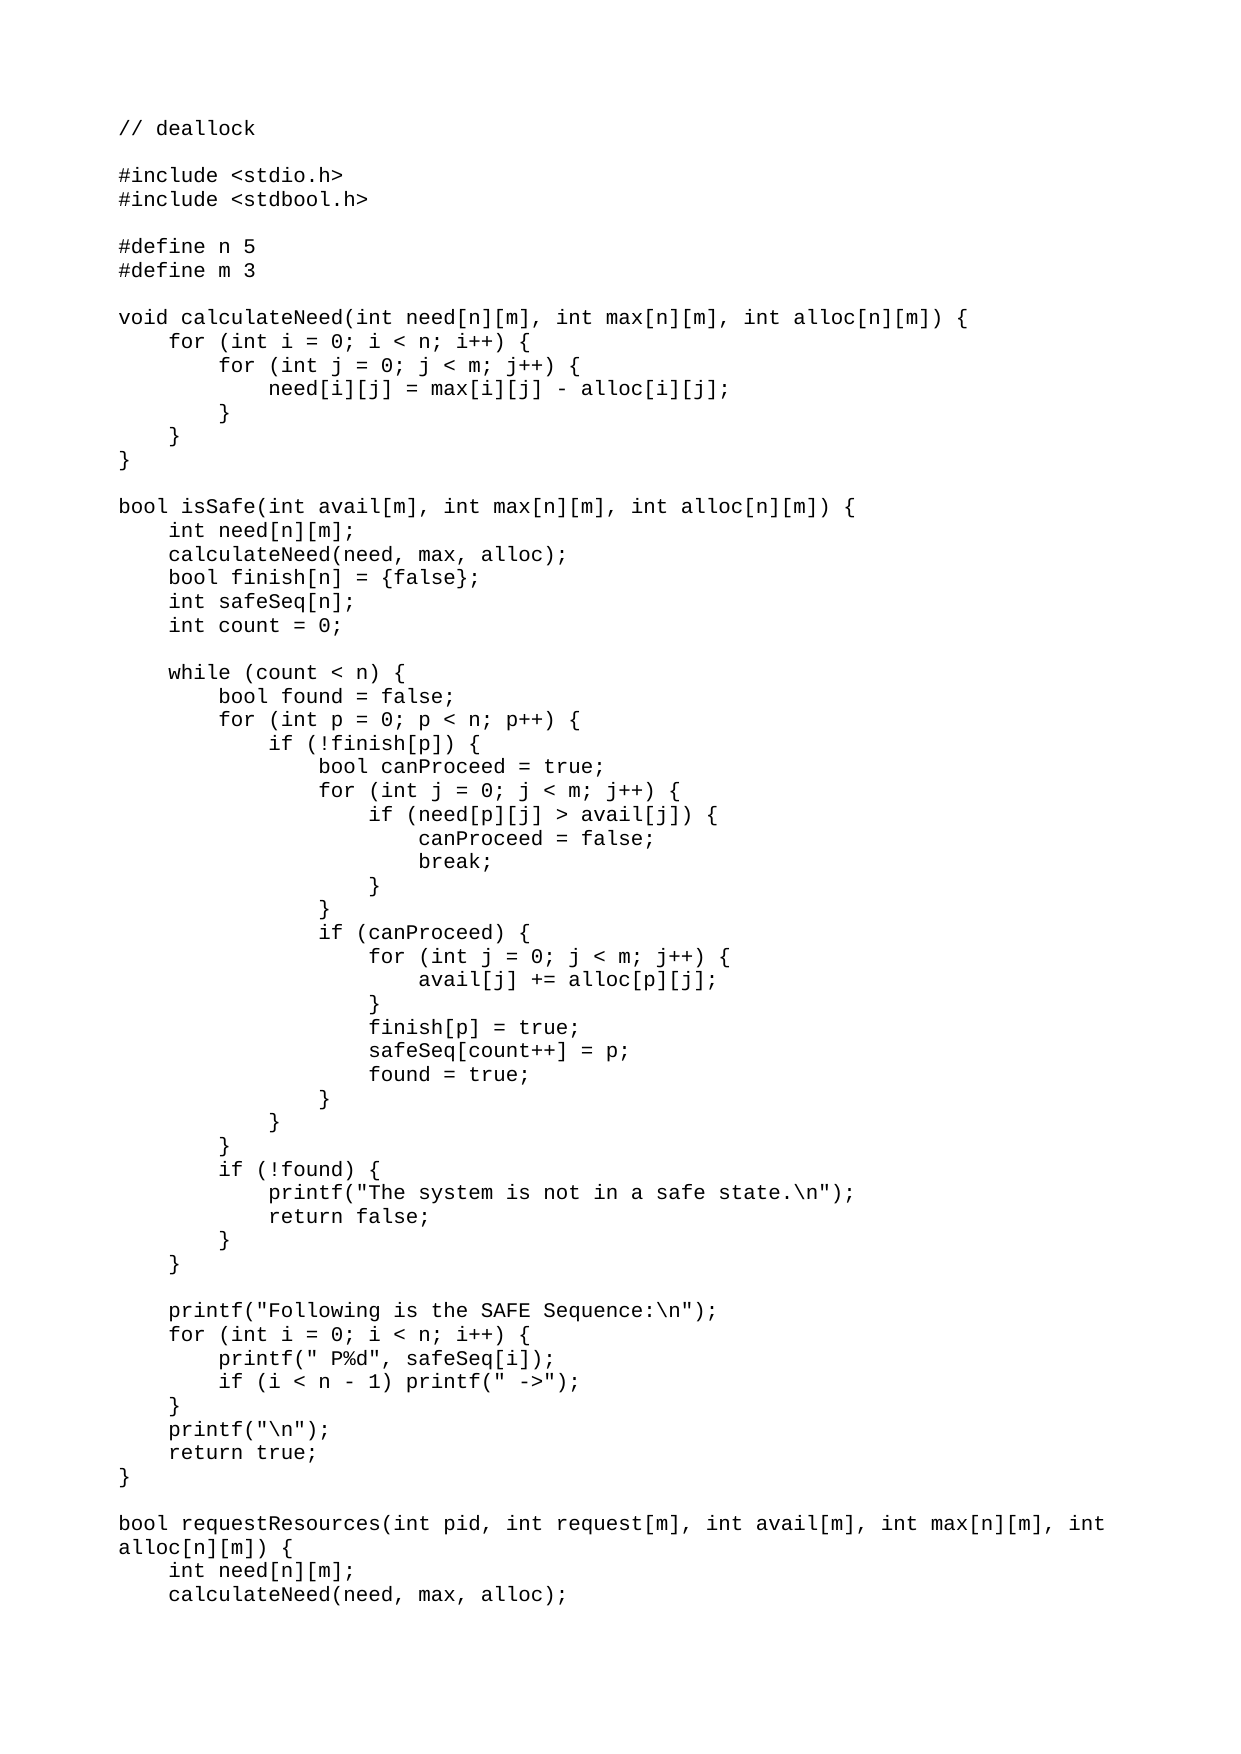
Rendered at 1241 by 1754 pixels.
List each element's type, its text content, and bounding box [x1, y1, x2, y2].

text calculateNeed(need, max, alloc); [118, 544, 1122, 567]
text printf(" P%d", safeSeq[i]); [118, 1348, 1122, 1371]
text int count = 0; [118, 615, 1122, 638]
text if (i < n - 1) printf(" ->"); [118, 1371, 1122, 1395]
text } [118, 1088, 1122, 1111]
text } [118, 898, 1122, 922]
text for (int p = 0; p < n; p++) { [118, 709, 1122, 733]
text bool requestResources(int pid, int request[m], int avail[m], int max[n][m], int alloc[n][m]) { [118, 1513, 1122, 1561]
text bool isSafe(int avail[m], int max[n][m], int alloc[n][m]) { [118, 496, 1122, 520]
text printf("\n"); [118, 1419, 1122, 1442]
text } [118, 426, 1122, 449]
text printf("Following is the SAFE Sequence:\n"); [118, 1300, 1122, 1324]
text finish[p] = true; [118, 1017, 1122, 1040]
text void calculateNeed(int need[n][m], int max[n][m], int alloc[n][m]) { [118, 307, 1122, 331]
text if (canProceed) { [118, 922, 1122, 946]
text #define m 3 [118, 260, 1122, 284]
text for (int j = 0; j < m; j++) { [118, 946, 1122, 969]
text avail[j] += alloc[p][j]; [118, 969, 1122, 993]
text bool finish[n] = {false}; [118, 567, 1122, 591]
text #define n 5 [118, 236, 1122, 260]
text break; [118, 851, 1122, 875]
text return true; [118, 1442, 1122, 1466]
text } [118, 1229, 1122, 1253]
text int safeSeq[n]; [118, 591, 1122, 615]
text bool canProceed = true; [118, 757, 1122, 780]
text #include <stdio.h> [118, 165, 1122, 189]
text int need[n][m]; [118, 520, 1122, 544]
text bool found = false; [118, 686, 1122, 709]
text return false; [118, 1206, 1122, 1229]
text } [118, 1395, 1122, 1419]
text if (!found) { [118, 1158, 1122, 1182]
text } [118, 449, 1122, 473]
text } [118, 1253, 1122, 1277]
text calculateNeed(need, max, alloc); [118, 1584, 1122, 1608]
text } [118, 993, 1122, 1017]
text printf("The system is not in a safe state.\n"); [118, 1182, 1122, 1206]
text safeSeq[count++] = p; [118, 1040, 1122, 1064]
text need[i][j] = max[i][j] - alloc[i][j]; [118, 378, 1122, 402]
text } [118, 1135, 1122, 1158]
text while (count < n) { [118, 662, 1122, 686]
text for (int i = 0; i < n; i++) { [118, 1324, 1122, 1348]
text // deallock [118, 118, 1122, 142]
text } [118, 402, 1122, 426]
text } [118, 1466, 1122, 1489]
text for (int j = 0; j < m; j++) { [118, 354, 1122, 378]
text found = true; [118, 1064, 1122, 1088]
text #include <stdbool.h> [118, 189, 1122, 213]
text } [118, 875, 1122, 898]
text int need[n][m]; [118, 1561, 1122, 1584]
text } [118, 1111, 1122, 1135]
text canProceed = false; [118, 827, 1122, 851]
text for (int i = 0; i < n; i++) { [118, 331, 1122, 354]
text for (int j = 0; j < m; j++) { [118, 780, 1122, 804]
text if (need[p][j] > avail[j]) { [118, 804, 1122, 827]
text if (!finish[p]) { [118, 733, 1122, 757]
